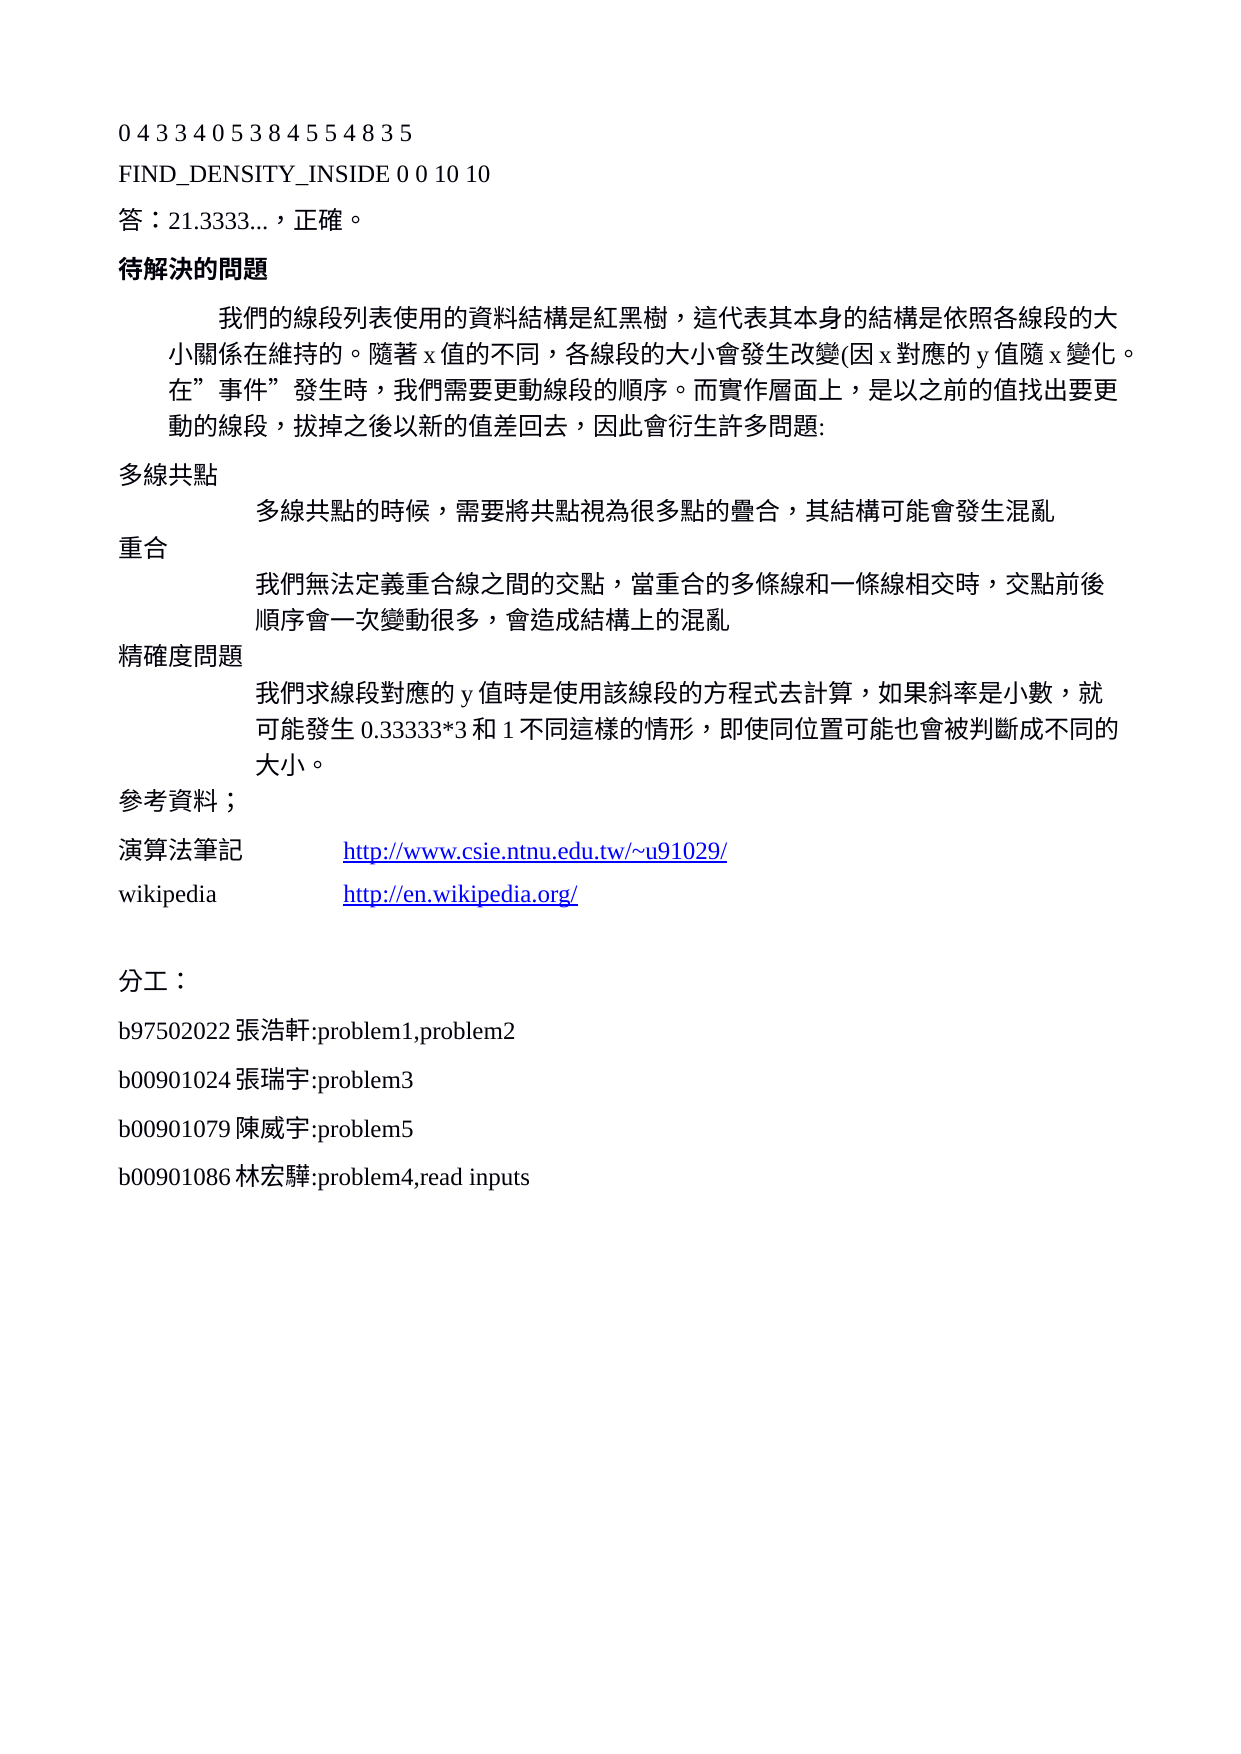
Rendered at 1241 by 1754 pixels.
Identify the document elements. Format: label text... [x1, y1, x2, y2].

text b00901086林宏驊:problem4,read inputs [118, 1157, 1122, 1193]
text b00901024張瑞宇:problem3 [118, 1059, 1122, 1096]
text 0 4 3 3 4 0 5 3 8 4 5 5 4 8 3 5 [118, 118, 1122, 147]
text 答：21.3333...，正確。 [118, 201, 1122, 237]
list 我們無法定義重合線之間的交點，當重合的多條線和一條線相交時，交點前後順序會一次變動很多，會造成結構上的混亂 [256, 564, 1122, 637]
list 多線共點的時候，需要將共點視為很多點的疊合，其結構可能會發生混亂 [256, 492, 1122, 528]
text 待解決的問題 [118, 249, 1122, 286]
text 演算法筆記 http://www.csie.ntnu.edu.tw/~u91029/ [118, 831, 1122, 867]
list 我們求線段對應的y值時是使用該線段的方程式去計算，如果斜率是小數，就可能發生0.33333*3和1不同這樣的情形，即使同位置可能也會被判斷成不同的大小。 [256, 673, 1122, 782]
text FIND_DENSITY_INSIDE 0 0 10 10 [118, 159, 1122, 188]
text 分工： [118, 962, 1122, 998]
list 重合 [118, 528, 1122, 564]
text b00901079陳威宇:problem5 [118, 1108, 1122, 1144]
list 多線共點 [118, 456, 1122, 492]
text b97502022張浩軒:problem1,problem2 [118, 1011, 1122, 1047]
text wikipedia http://en.wikipedia.org/ [118, 879, 1122, 908]
text 我們的線段列表使用的資料結構是紅黑樹，這代表其本身的結構是依照各線段的大小關係在維持的。隨著x值的不同，各線段的大小會發生改變(因x對應的y值隨x變化。在”事件”發生時，我們需要更動線段的順序。而實作層面上，是以之前的值找出要更動的線段，拔掉之後以新的值差回去，因此會衍生許多問題: [168, 298, 1122, 443]
text 參考資料； [118, 782, 1122, 818]
list 精確度問題 [118, 637, 1122, 673]
